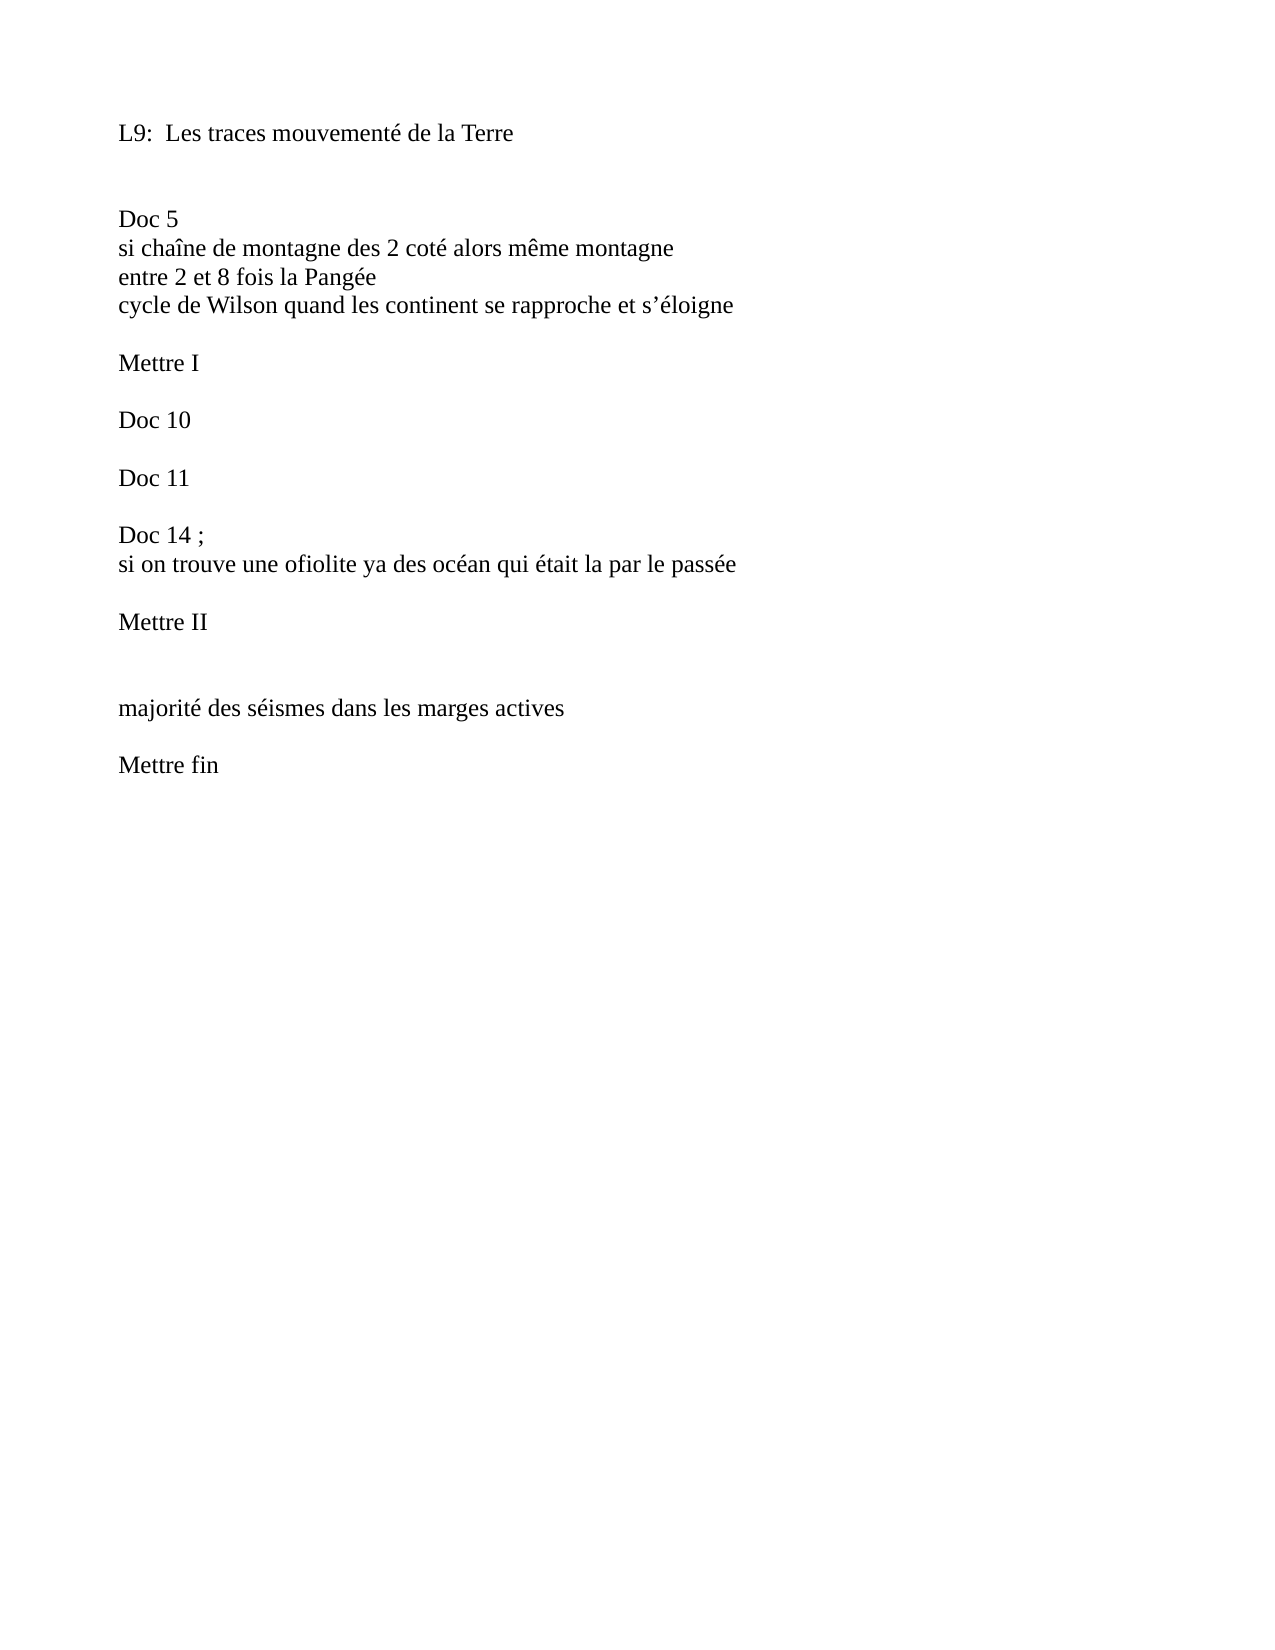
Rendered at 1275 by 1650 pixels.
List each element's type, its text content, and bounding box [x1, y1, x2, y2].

text majorité des séismes dans les marges actives [118, 693, 1157, 722]
text si chaîne de montagne des 2 coté alors même montagne [118, 233, 1157, 262]
text entre 2 et 8 fois la Pangée [118, 262, 1157, 291]
text Mettre fin [118, 751, 1157, 779]
text cycle de Wilson quand les continent se rapproche et s’éloigne [118, 291, 1157, 319]
text L9: Les traces mouvementé de la Terre [118, 118, 1157, 147]
text Mettre I [118, 348, 1157, 377]
text Doc 10 [118, 406, 1157, 434]
text si on trouve une ofiolite ya des océan qui était la par le passée [118, 549, 1157, 578]
text Mettre II [118, 607, 1157, 636]
text Doc 14 ; [118, 521, 1157, 549]
text Doc 5 [118, 204, 1157, 233]
text Doc 11 [118, 463, 1157, 492]
